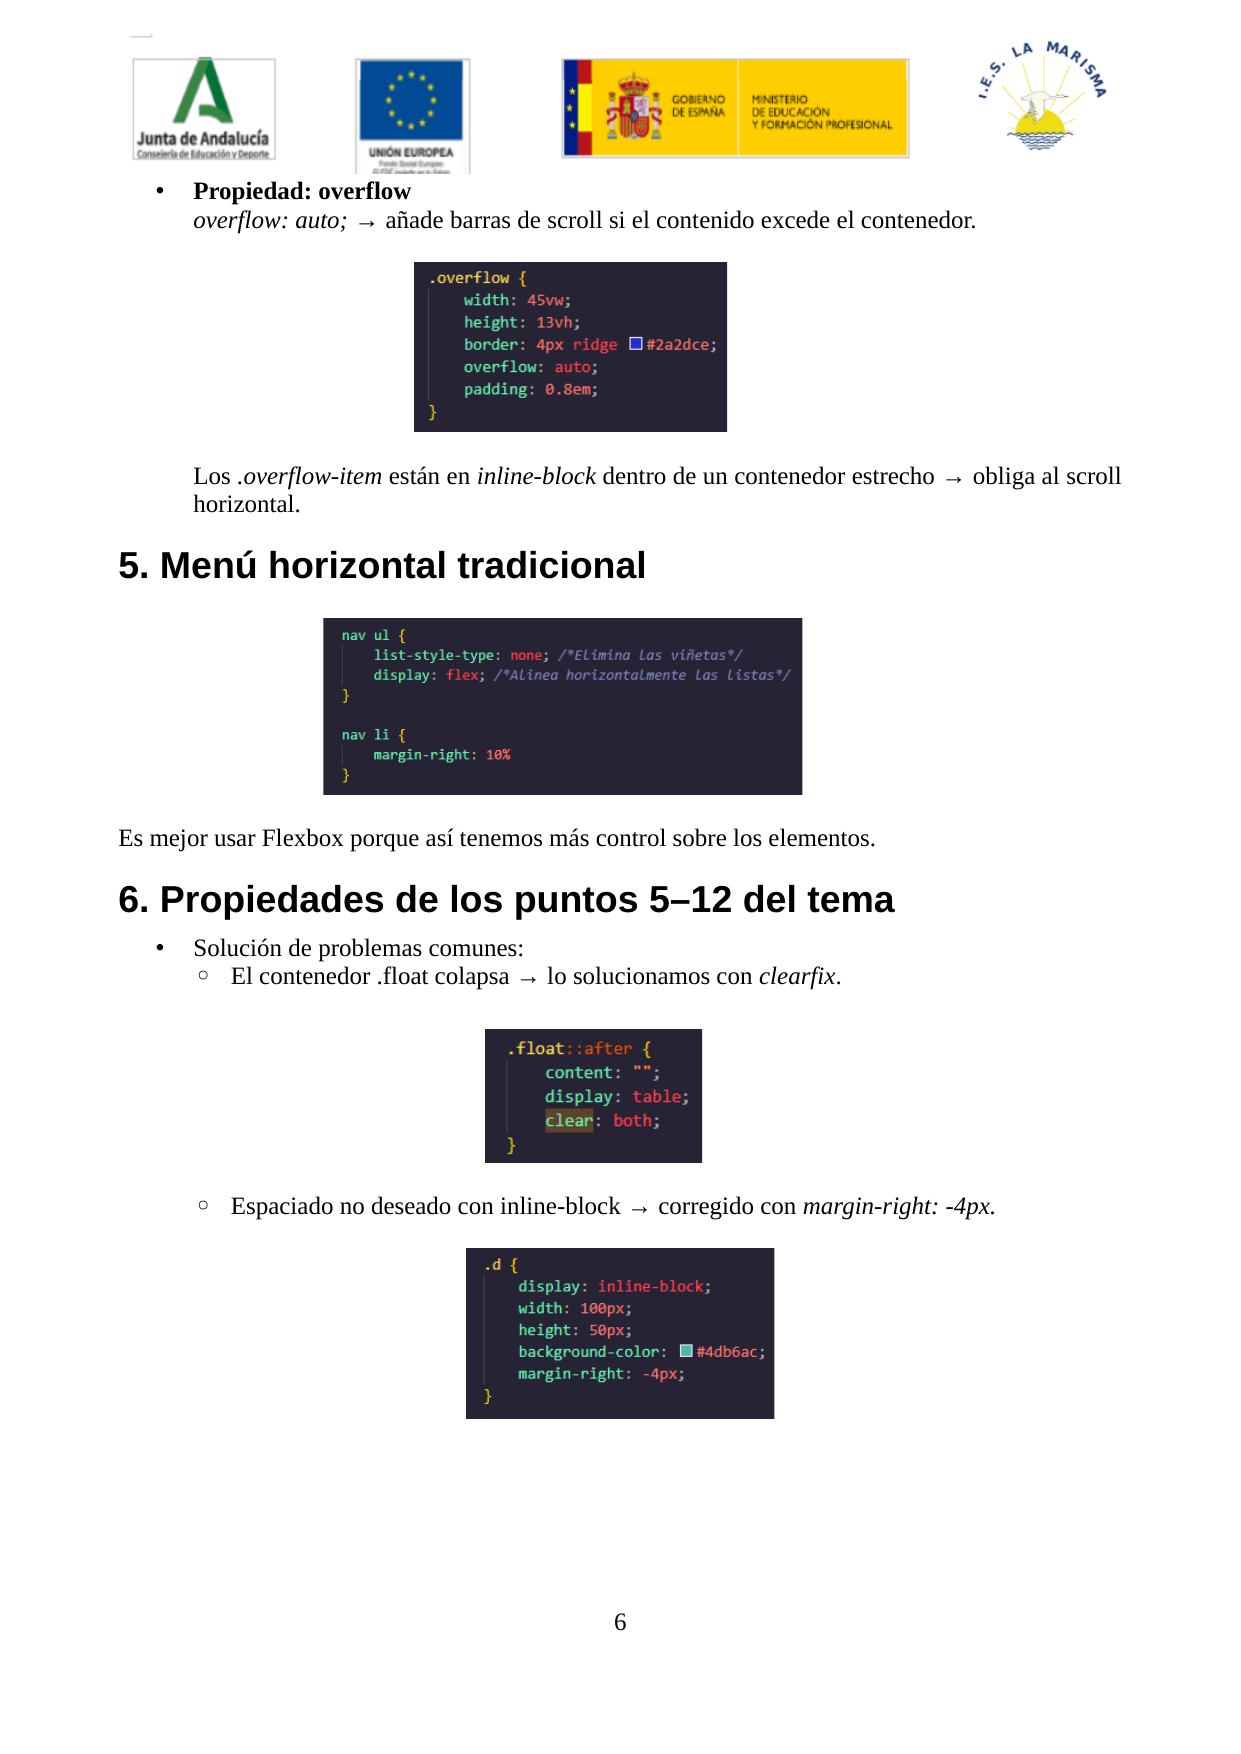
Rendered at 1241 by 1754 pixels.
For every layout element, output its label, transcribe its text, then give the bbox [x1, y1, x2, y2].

picture [414, 262, 728, 432]
picture [323, 618, 803, 795]
list El contenedor .float colapsa → lo solucionamos con clearfix. [193, 961, 1122, 990]
subtitle 5. Menú horizontal tradicional [118, 543, 1122, 586]
picture [124, 34, 1129, 174]
text Es mejor usar Flexbox porque así tenemos más control sobre los elementos. [118, 823, 1122, 852]
list Espaciado no deseado con inline-block → corregido con margin-right: -4px. [193, 1191, 1122, 1220]
list overflow: auto; → añade barras de scroll si el contenido excede el contenedor. [156, 205, 1122, 234]
list Propiedad: overflow [156, 176, 1122, 205]
list Solución de problemas comunes: [156, 933, 1122, 961]
list Los .overflow-item están en inline-block dentro de un contenedor estrecho → obliga al scroll horizontal. [156, 461, 1122, 518]
subtitle 6. Propiedades de los puntos 5–12 del tema [118, 877, 1122, 920]
picture [466, 1248, 775, 1419]
picture [485, 1029, 703, 1163]
